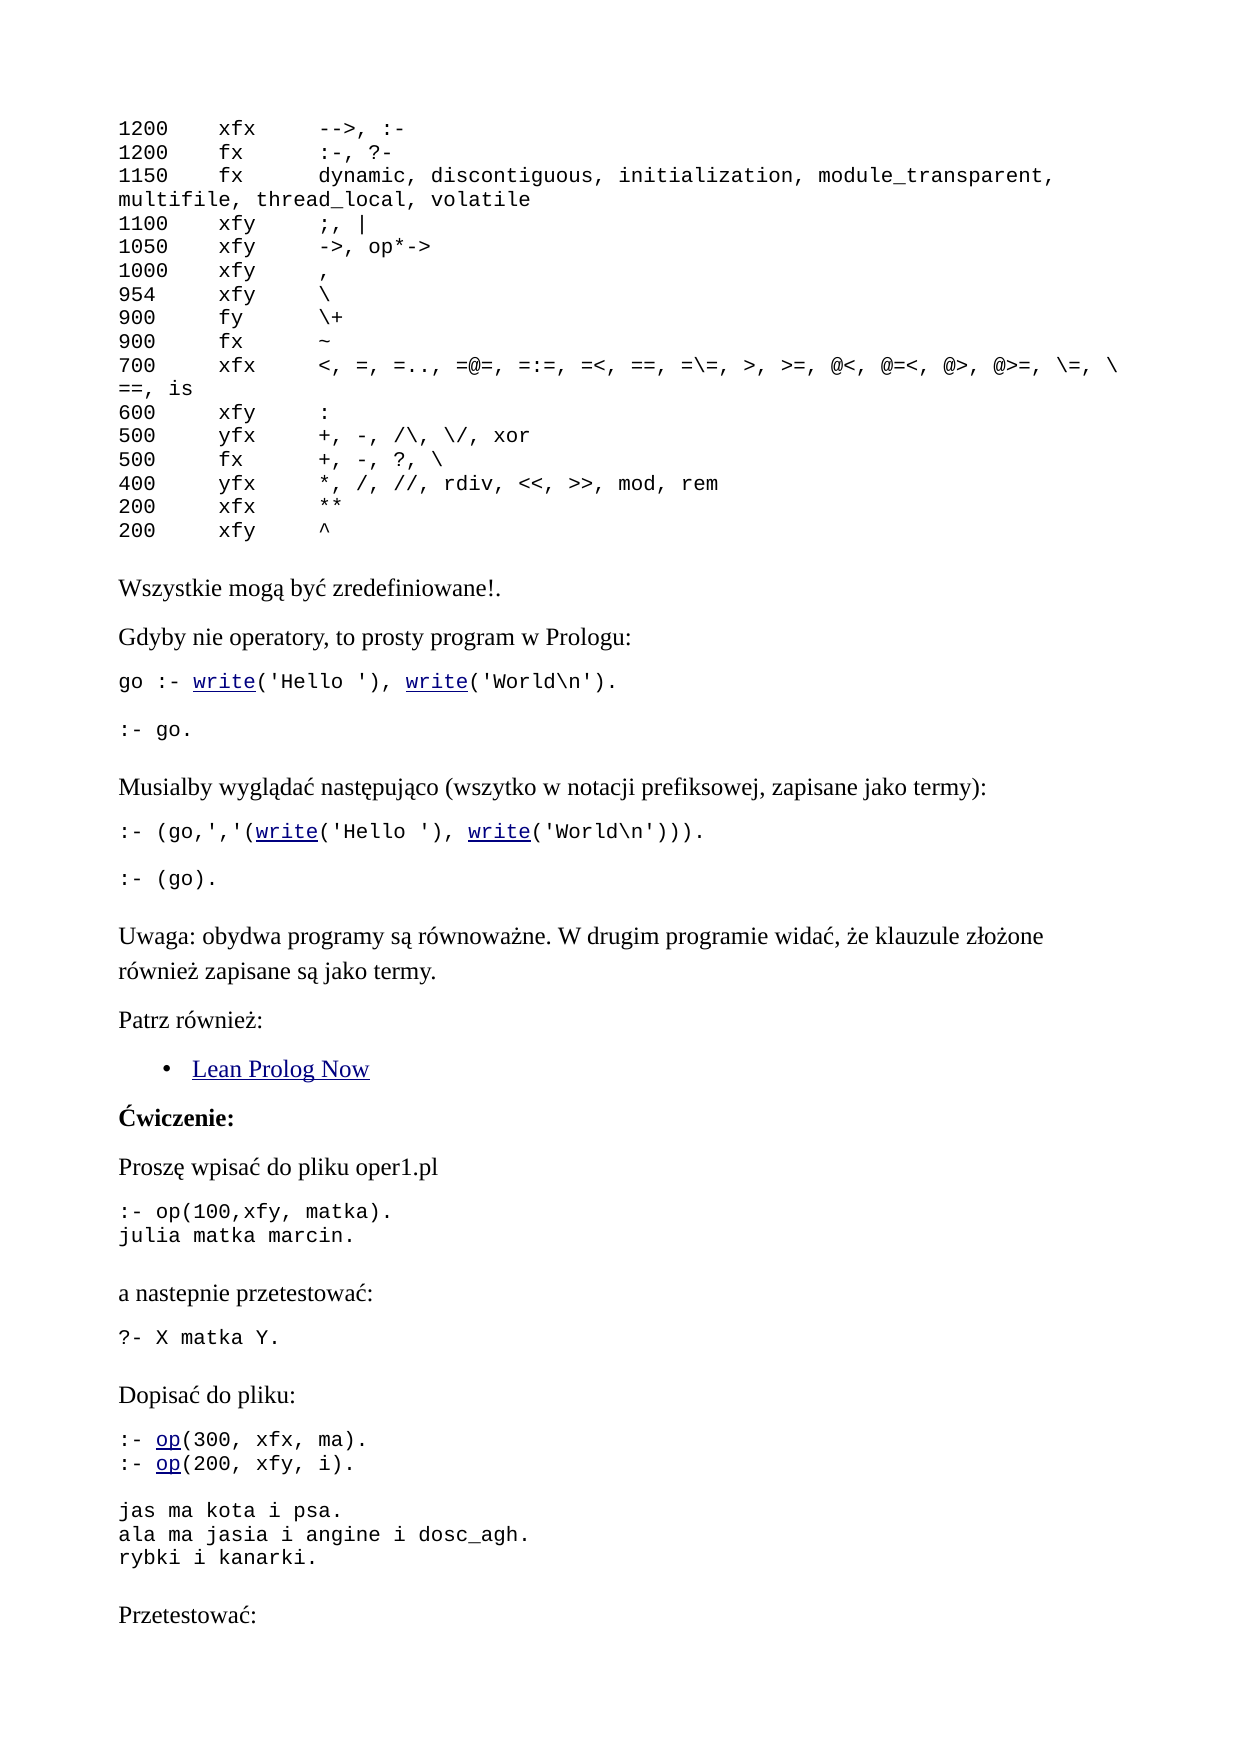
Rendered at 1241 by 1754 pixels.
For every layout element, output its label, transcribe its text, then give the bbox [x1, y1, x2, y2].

text 1150 fx dynamic, discontiguous, initialization, module_transparent, multifile, thread_local, volatile [118, 165, 1122, 213]
text :- op(300, xfx, ma). [118, 1429, 1122, 1453]
text Dopisać do pliku: [118, 1380, 1122, 1409]
text 900 fx ~ [118, 331, 1122, 354]
list Lean Prolog Now [162, 1054, 1122, 1083]
text 1050 xfy ->, op*-> [118, 236, 1122, 260]
text Gdyby nie operatory, to prosty program w Prologu: [118, 622, 1122, 651]
text 500 fx +, -, ?, \ [118, 449, 1122, 473]
text 400 yfx *, /, //, rdiv, <<, >>, mod, rem [118, 473, 1122, 496]
text 700 xfx <, =, =.., =@=, =:=, =<, ==, =\=, >, >=, @<, @=<, @>, @>=, \=, \==, is [118, 354, 1122, 402]
text 200 xfy ^ [118, 520, 1122, 544]
text Przetestować: [118, 1600, 1122, 1629]
text 200 xfx ** [118, 496, 1122, 520]
text 600 xfy : [118, 402, 1122, 426]
text Patrz również: [118, 1005, 1122, 1033]
text Musialby wyglądać następująco (wszytko w notacji prefiksowej, zapisane jako termy): [118, 772, 1122, 801]
text 1200 xfx -->, :- [118, 118, 1122, 142]
text ala ma jasia i angine i dosc_agh. [118, 1524, 1122, 1547]
text Ćwiczenie: [118, 1103, 1122, 1132]
text ?- X matka Y. [118, 1327, 1122, 1351]
text a nastepnie przetestować: [118, 1278, 1122, 1307]
text jas ma kota i psa. [118, 1500, 1122, 1524]
text :- (go,','(write('Hello '), write('World\n'))). [118, 821, 1122, 844]
text 900 fy \+ [118, 307, 1122, 331]
text :- op(200, xfy, i). [118, 1453, 1122, 1476]
text :- (go). [118, 868, 1122, 892]
text 1000 xfy , [118, 260, 1122, 284]
text :- go. [118, 719, 1122, 742]
text 1100 xfy ;, | [118, 213, 1122, 236]
text julia matka marcin. [118, 1225, 1122, 1248]
text Proszę wpisać do pliku oper1.pl [118, 1152, 1122, 1181]
text Uwaga: obydwa programy są równoważne. W drugim programie widać, że klauzule złożone również zapisane są jako termy. [118, 921, 1122, 984]
text 500 yfx +, -, /\, \/, xor [118, 426, 1122, 449]
text 1200 fx :-, ?- [118, 142, 1122, 165]
text go :- write('Hello '), write('World\n'). [118, 671, 1122, 695]
text rybki i kanarki. [118, 1547, 1122, 1571]
text :- op(100,xfy, matka). [118, 1201, 1122, 1225]
text Wszystkie mogą być zredefiniowane!. [118, 573, 1122, 602]
text 954 xfy \ [118, 284, 1122, 307]
